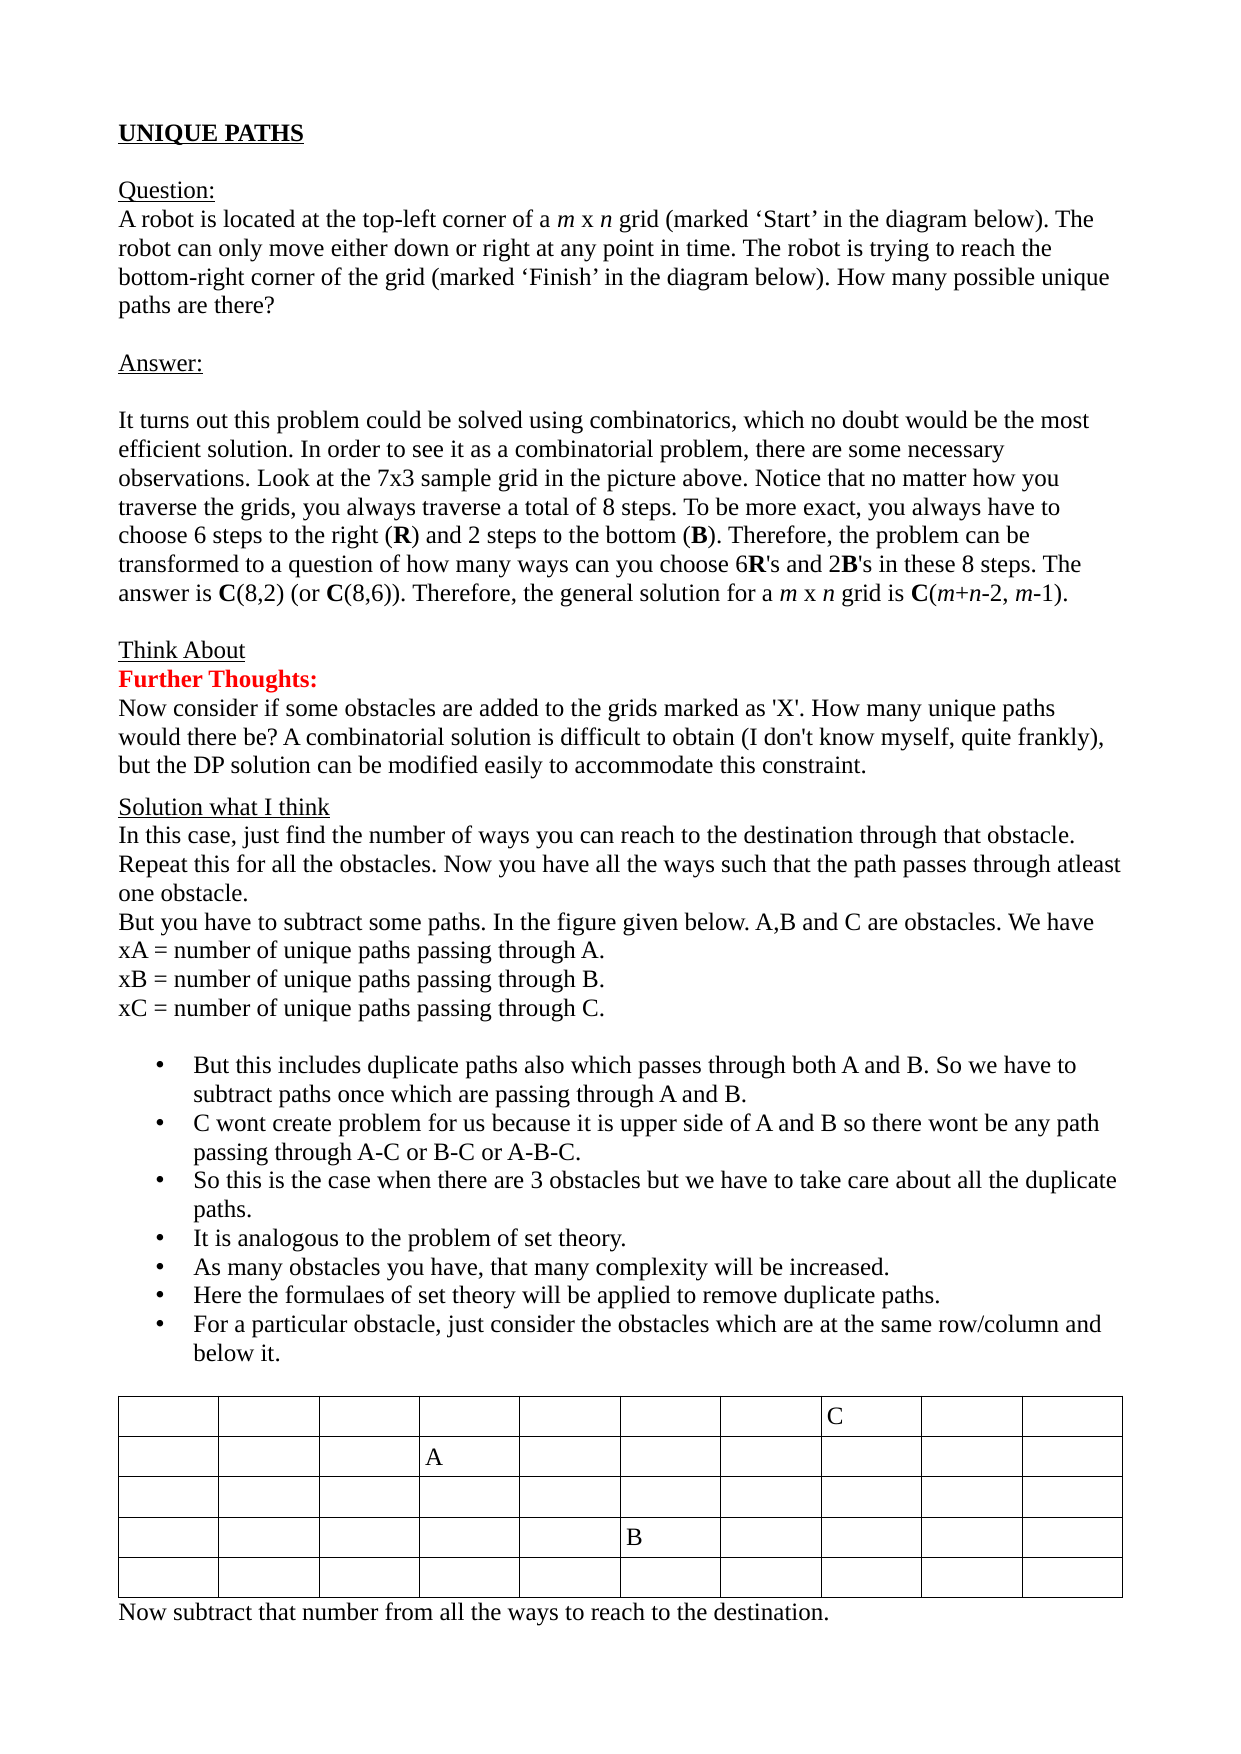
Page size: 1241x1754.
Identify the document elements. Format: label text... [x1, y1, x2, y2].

list C wont create problem for us because it is upper side of A and B so there wont be any path passing through A-C or B-C or A-B-C. [156, 1108, 1122, 1166]
table_cell [119, 1437, 218, 1476]
text Further Thoughts: [118, 664, 1122, 693]
table_cell B [621, 1518, 720, 1557]
text Answer: [118, 348, 1122, 377]
table_header C [822, 1397, 921, 1436]
table_cell [1023, 1477, 1122, 1517]
table_cell [822, 1558, 921, 1597]
text Solution what I think [118, 792, 1122, 821]
table_cell [219, 1477, 319, 1517]
table_cell [822, 1477, 921, 1517]
table_header [520, 1397, 620, 1436]
table_cell [621, 1477, 720, 1517]
table_cell [721, 1558, 821, 1597]
list Here the formulaes of set theory will be applied to remove duplicate paths. [156, 1281, 1122, 1309]
table_cell [520, 1558, 620, 1597]
table_cell [520, 1477, 620, 1517]
list As many obstacles you have, that many complexity will be increased. [156, 1252, 1122, 1281]
table_header [219, 1397, 319, 1436]
table_cell [219, 1437, 319, 1476]
table_cell [420, 1518, 519, 1557]
table_cell [721, 1477, 821, 1517]
list For a particular obstacle, just consider the obstacles which are at the same row/column and below it. [156, 1309, 1122, 1367]
table_cell [320, 1477, 419, 1517]
table_cell [420, 1558, 519, 1597]
table_header [119, 1397, 218, 1436]
table_cell [721, 1437, 821, 1476]
text It turns out this problem could be solved using combinatorics, which no doubt would be the most efficient solution. In order to see it as a combinatorial problem, there are some necessary observations. Look at the 7x3 sample grid in the picture above. Notice that no matter how you traverse the grids, you always traverse a total of 8 steps. To be more exact, you always have to choose 6 steps to the right (R) and 2 steps to the bottom (B). Therefore, the problem can be transformed to a question of how many ways can you choose 6R's and 2B's in these 8 steps. The answer is C(8,2) (or C(8,6)). Therefore, the general solution for a m x n grid is C(m+n-2, m-1). [118, 406, 1122, 607]
table_header [922, 1397, 1022, 1436]
table_cell [922, 1518, 1022, 1557]
list So this is the case when there are 3 obstacles but we have to take care about all the duplicate paths. [156, 1166, 1122, 1223]
table_cell [119, 1558, 218, 1597]
table_header [1023, 1397, 1122, 1436]
table_cell [520, 1437, 620, 1476]
table_cell [922, 1477, 1022, 1517]
table_cell [922, 1437, 1022, 1476]
list But this includes duplicate paths also which passes through both A and B. So we have to subtract paths once which are passing through A and B. [156, 1051, 1122, 1108]
table_cell [219, 1558, 319, 1597]
table_cell [219, 1518, 319, 1557]
table_cell [822, 1518, 921, 1557]
list It is analogous to the problem of set theory. [156, 1223, 1122, 1252]
text UNIQUE PATHS [118, 118, 1122, 147]
text xC = number of unique paths passing through C. [118, 993, 1122, 1022]
table_header [621, 1397, 720, 1436]
table_cell [119, 1477, 218, 1517]
table_header [721, 1397, 821, 1436]
text xB = number of unique paths passing through B. [118, 964, 1122, 993]
table_cell [621, 1558, 720, 1597]
table_cell [420, 1477, 519, 1517]
text Now consider if some obstacles are added to the grids marked as 'X'. How many unique paths would there be? A combinatorial solution is difficult to obtain (I don't know myself, quite frankly), but the DP solution can be modified easily to accommodate this constraint. [118, 693, 1122, 779]
table_header [320, 1397, 419, 1436]
table_header [420, 1397, 519, 1436]
table_cell A [420, 1437, 519, 1476]
table_cell [822, 1437, 921, 1476]
table_cell [320, 1437, 419, 1476]
text Think About [118, 636, 1122, 664]
table_cell [1023, 1558, 1122, 1597]
table_cell [320, 1558, 419, 1597]
table_cell [119, 1518, 218, 1557]
table_cell [721, 1518, 821, 1557]
table_cell [320, 1518, 419, 1557]
text Question: [118, 176, 1122, 204]
text xA = number of unique paths passing through A. [118, 936, 1122, 964]
text A robot is located at the top-left corner of a m x n grid (marked ‘Start’ in the diagram below). The robot can only move either down or right at any point in time. The robot is trying to reach the bottom-right corner of the grid (marked ‘Finish’ in the diagram below). How many possible unique paths are there? [118, 204, 1122, 319]
table_cell [1023, 1437, 1122, 1476]
text Now subtract that number from all the ways to reach to the destination. [118, 1598, 1122, 1626]
text But you have to subtract some paths. In the figure given below. A,B and C are obstacles. We have [118, 907, 1122, 936]
table_cell [520, 1518, 620, 1557]
table_cell [922, 1558, 1022, 1597]
table_cell [1023, 1518, 1122, 1557]
table_cell [621, 1437, 720, 1476]
text In this case, just find the number of ways you can reach to the destination through that obstacle. Repeat this for all the obstacles. Now you have all the ways such that the path passes through atleast one obstacle. [118, 821, 1122, 907]
